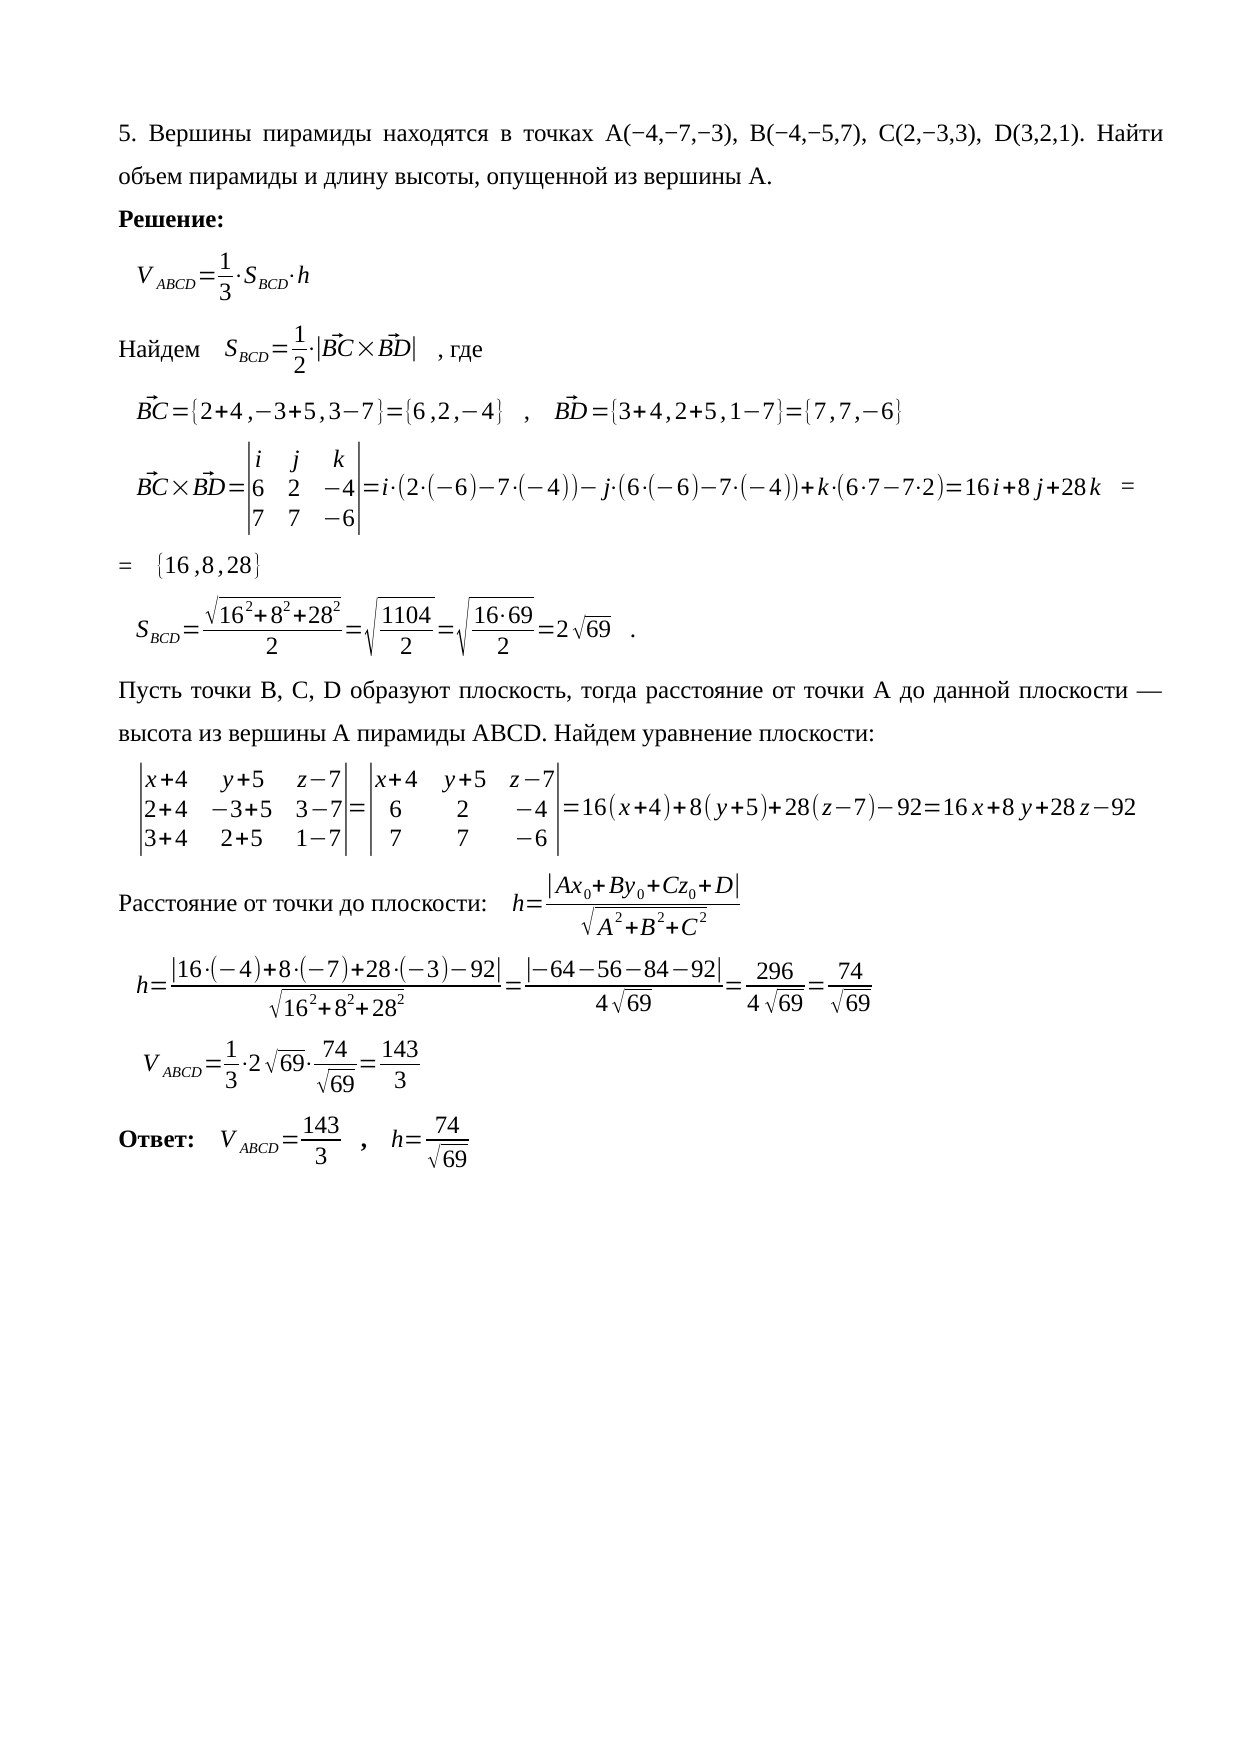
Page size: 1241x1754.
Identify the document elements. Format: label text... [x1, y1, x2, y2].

text Расстояние от точки до плоскости: [118, 871, 1163, 940]
text , [118, 394, 1163, 426]
text Найдем , где [118, 321, 1163, 380]
text . [118, 595, 1163, 660]
text = [118, 441, 1163, 536]
text Ответ: , [118, 1111, 1163, 1172]
text 5. Вершины пирамиды находятся в точках А(−4,−7,−3), В(−4,−5,7), С(2,−3,3), D(3,2,1). Найти объем пирамиды и длину высоты, опущенной из вершины А. [118, 118, 1163, 190]
text Пусть точки B, C, D образуют плоскость, тогда расстояние от точки А до данной плоскости — высота из вершины А пирамиды ABCD. Найдем уравнение плоскости: [118, 675, 1163, 747]
text = [118, 551, 1163, 581]
text Решение: [118, 204, 1163, 233]
